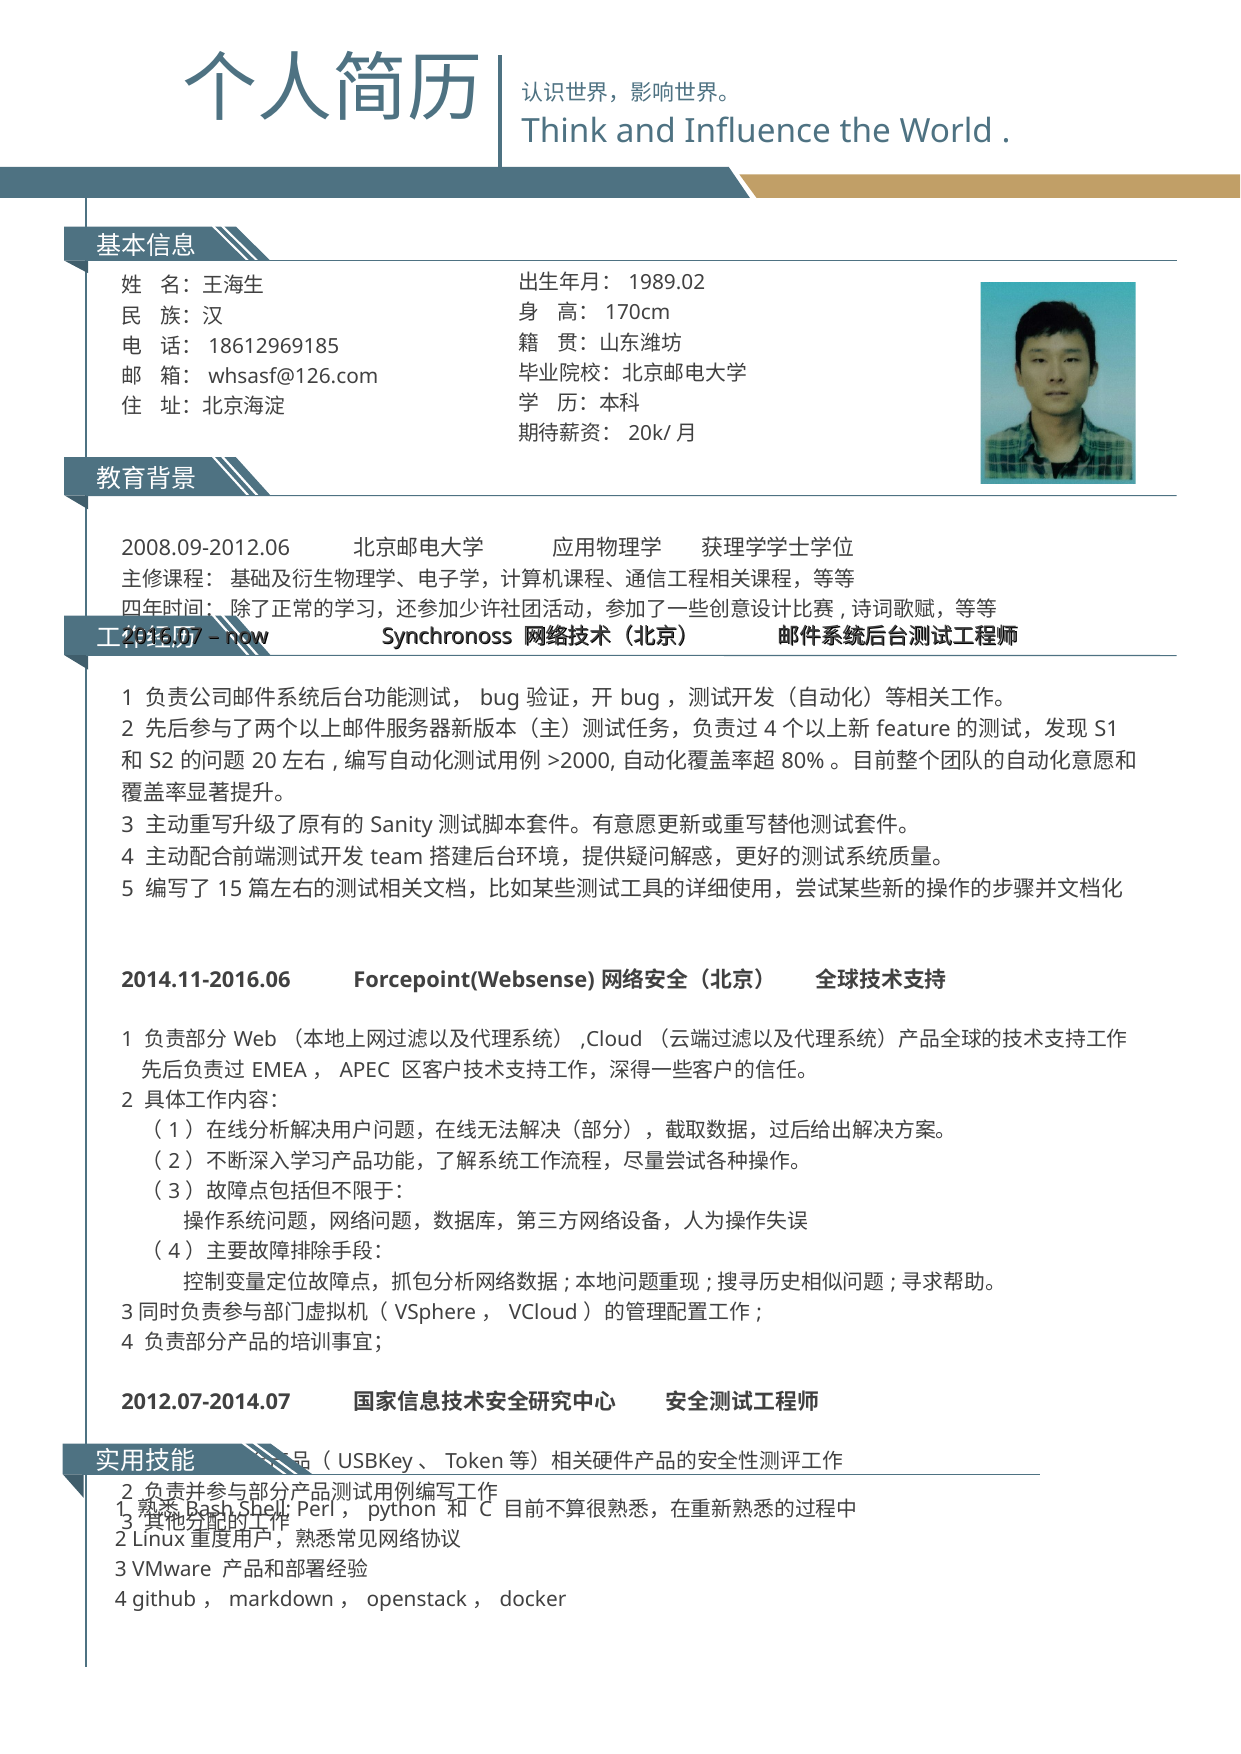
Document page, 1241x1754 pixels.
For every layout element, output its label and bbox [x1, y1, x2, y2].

picture [980, 282, 1136, 484]
